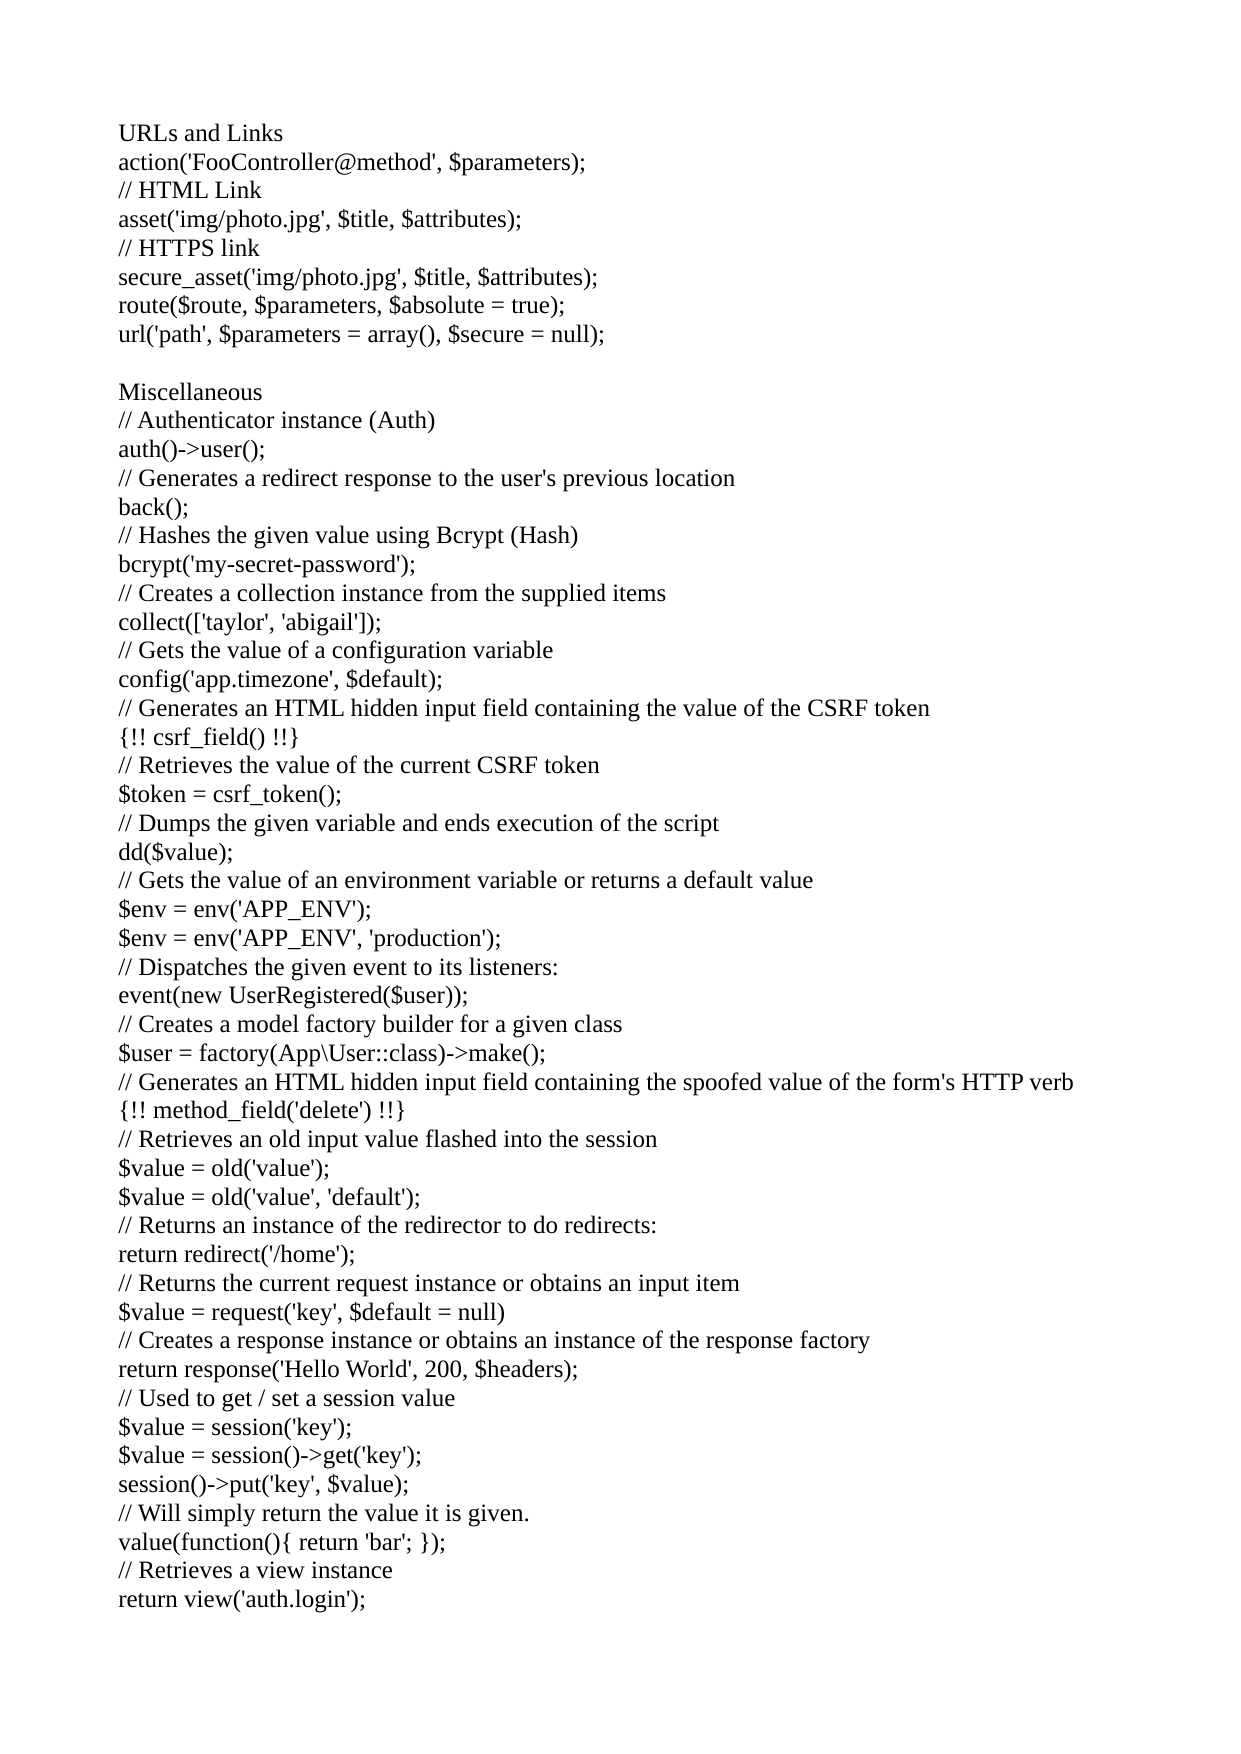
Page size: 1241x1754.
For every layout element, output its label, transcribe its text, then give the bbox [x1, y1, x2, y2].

text // Creates a collection instance from the supplied items [118, 578, 1122, 607]
text $value = old('value'); [118, 1153, 1122, 1182]
text asset('img/photo.jpg', $title, $attributes); [118, 204, 1122, 233]
text {!! method_field('delete') !!} [118, 1096, 1122, 1124]
text // HTTPS link [118, 233, 1122, 262]
text // Generates an HTML hidden input field containing the value of the CSRF token [118, 693, 1122, 722]
text // Creates a response instance or obtains an instance of the response factory [118, 1326, 1122, 1354]
text // Returns an instance of the redirector to do redirects: [118, 1211, 1122, 1239]
text // Retrieves an old input value flashed into the session [118, 1124, 1122, 1153]
text $token = csrf_token(); [118, 779, 1122, 808]
text // Dumps the given variable and ends execution of the script [118, 808, 1122, 837]
text // Dispatches the given event to its listeners: [118, 952, 1122, 981]
text dd($value); [118, 837, 1122, 866]
text bcrypt('my-secret-password'); [118, 549, 1122, 578]
text $value = session()->get('key'); [118, 1441, 1122, 1469]
text {!! csrf_field() !!} [118, 722, 1122, 751]
text // Generates a redirect response to the user's previous location [118, 463, 1122, 492]
text // Generates an HTML hidden input field containing the spoofed value of the form's HTTP verb [118, 1067, 1122, 1096]
text $value = request('key', $default = null) [118, 1297, 1122, 1326]
text return response('Hello World', 200, $headers); [118, 1354, 1122, 1383]
text // Retrieves the value of the current CSRF token [118, 751, 1122, 779]
text back(); [118, 492, 1122, 521]
text event(new UserRegistered($user)); [118, 981, 1122, 1009]
text $value = session('key'); [118, 1412, 1122, 1441]
text return redirect('/home'); [118, 1239, 1122, 1268]
text Miscellaneous [118, 377, 1122, 406]
text config('app.timezone', $default); [118, 664, 1122, 693]
text // Gets the value of a configuration variable [118, 636, 1122, 664]
text return view('auth.login'); [118, 1584, 1122, 1613]
text auth()->user(); [118, 434, 1122, 463]
text $value = old('value', 'default'); [118, 1182, 1122, 1211]
text // HTML Link [118, 176, 1122, 204]
text $env = env('APP_ENV', 'production'); [118, 923, 1122, 952]
text collect(['taylor', 'abigail']); [118, 607, 1122, 636]
text // Authenticator instance (Auth) [118, 406, 1122, 434]
text secure_asset('img/photo.jpg', $title, $attributes); [118, 262, 1122, 291]
text session()->put('key', $value); [118, 1469, 1122, 1498]
text // Gets the value of an environment variable or returns a default value [118, 866, 1122, 894]
text // Hashes the given value using Bcrypt (Hash) [118, 521, 1122, 549]
text // Used to get / set a session value [118, 1383, 1122, 1412]
text route($route, $parameters, $absolute = true); [118, 291, 1122, 319]
text value(function(){ return 'bar'; }); [118, 1527, 1122, 1556]
text $user = factory(App\User::class)->make(); [118, 1038, 1122, 1067]
text // Retrieves a view instance [118, 1556, 1122, 1584]
text // Returns the current request instance or obtains an input item [118, 1268, 1122, 1297]
text $env = env('APP_ENV'); [118, 894, 1122, 923]
text // Will simply return the value it is given. [118, 1498, 1122, 1527]
text URLs and Links [118, 118, 1122, 147]
text url('path', $parameters = array(), $secure = null); [118, 319, 1122, 348]
text // Creates a model factory builder for a given class [118, 1009, 1122, 1038]
text action('FooController@method', $parameters); [118, 147, 1122, 176]
